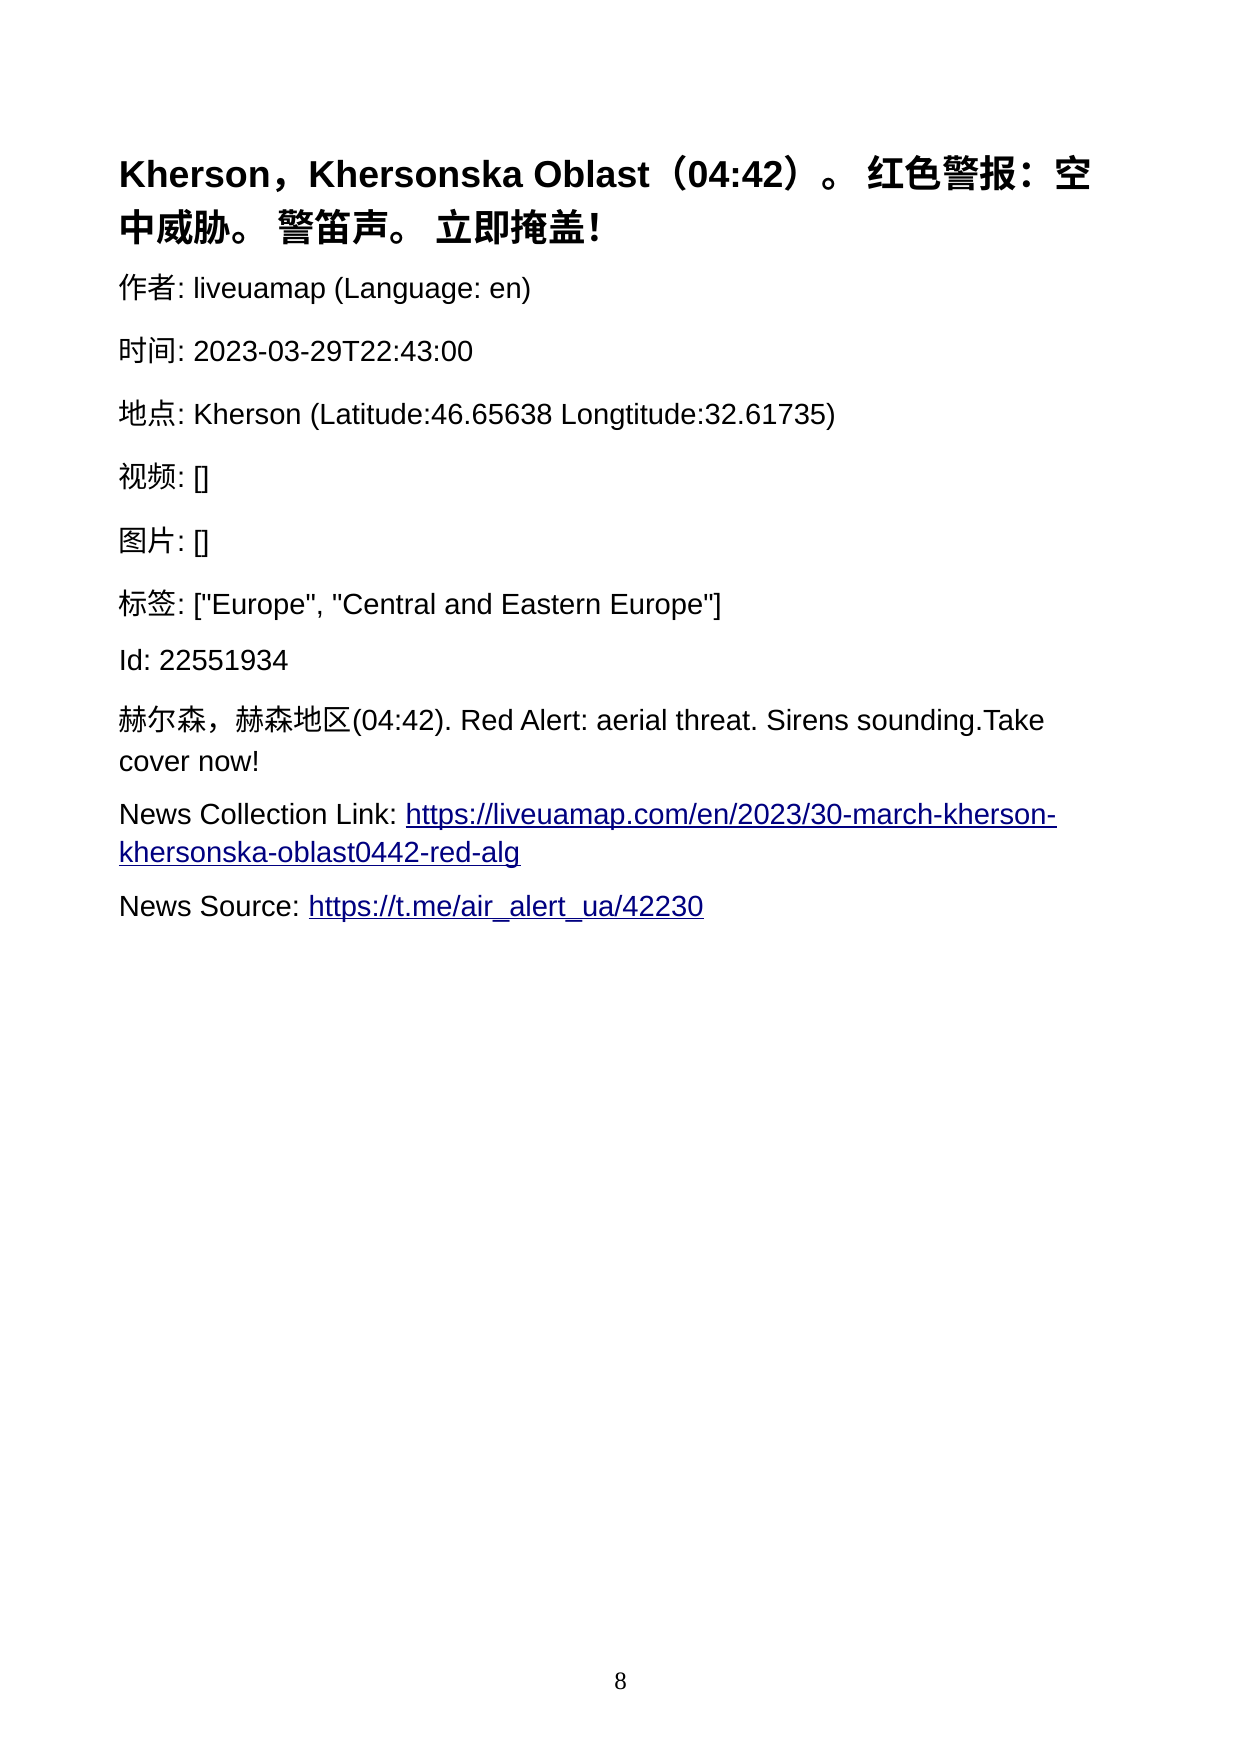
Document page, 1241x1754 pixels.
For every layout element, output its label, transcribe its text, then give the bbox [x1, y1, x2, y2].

text 赫尔森，赫森地区(04:42). Red Alert: aerial threat. Sirens sounding.Take cover now! [118, 696, 1122, 777]
text 图片: [] [118, 517, 1122, 559]
text 作者: liveuamap (Language: en) [118, 264, 1122, 307]
text 时间: 2023-03-29T22:43:00 [118, 328, 1122, 370]
text 标签: ["Europe", "Central and Eastern Europe"] [118, 580, 1122, 622]
text News Collection Link: https://liveuamap.com/en/2023/30-march-kherson-khersonska-oblast0442-red-alg [118, 797, 1122, 869]
text News Source: https://t.me/air_alert_ua/42230 [118, 888, 1122, 922]
text Id: 22551934 [118, 643, 1122, 677]
text 地点: Kherson (Latitude:46.65638 Longtitude:32.61735) [118, 391, 1122, 433]
text 视频: [] [118, 454, 1122, 496]
subtitle Kherson，Khersonska Oblast（04:42）。 红色警报：空中威胁。 警笛声。 立即掩盖！ [118, 143, 1122, 252]
